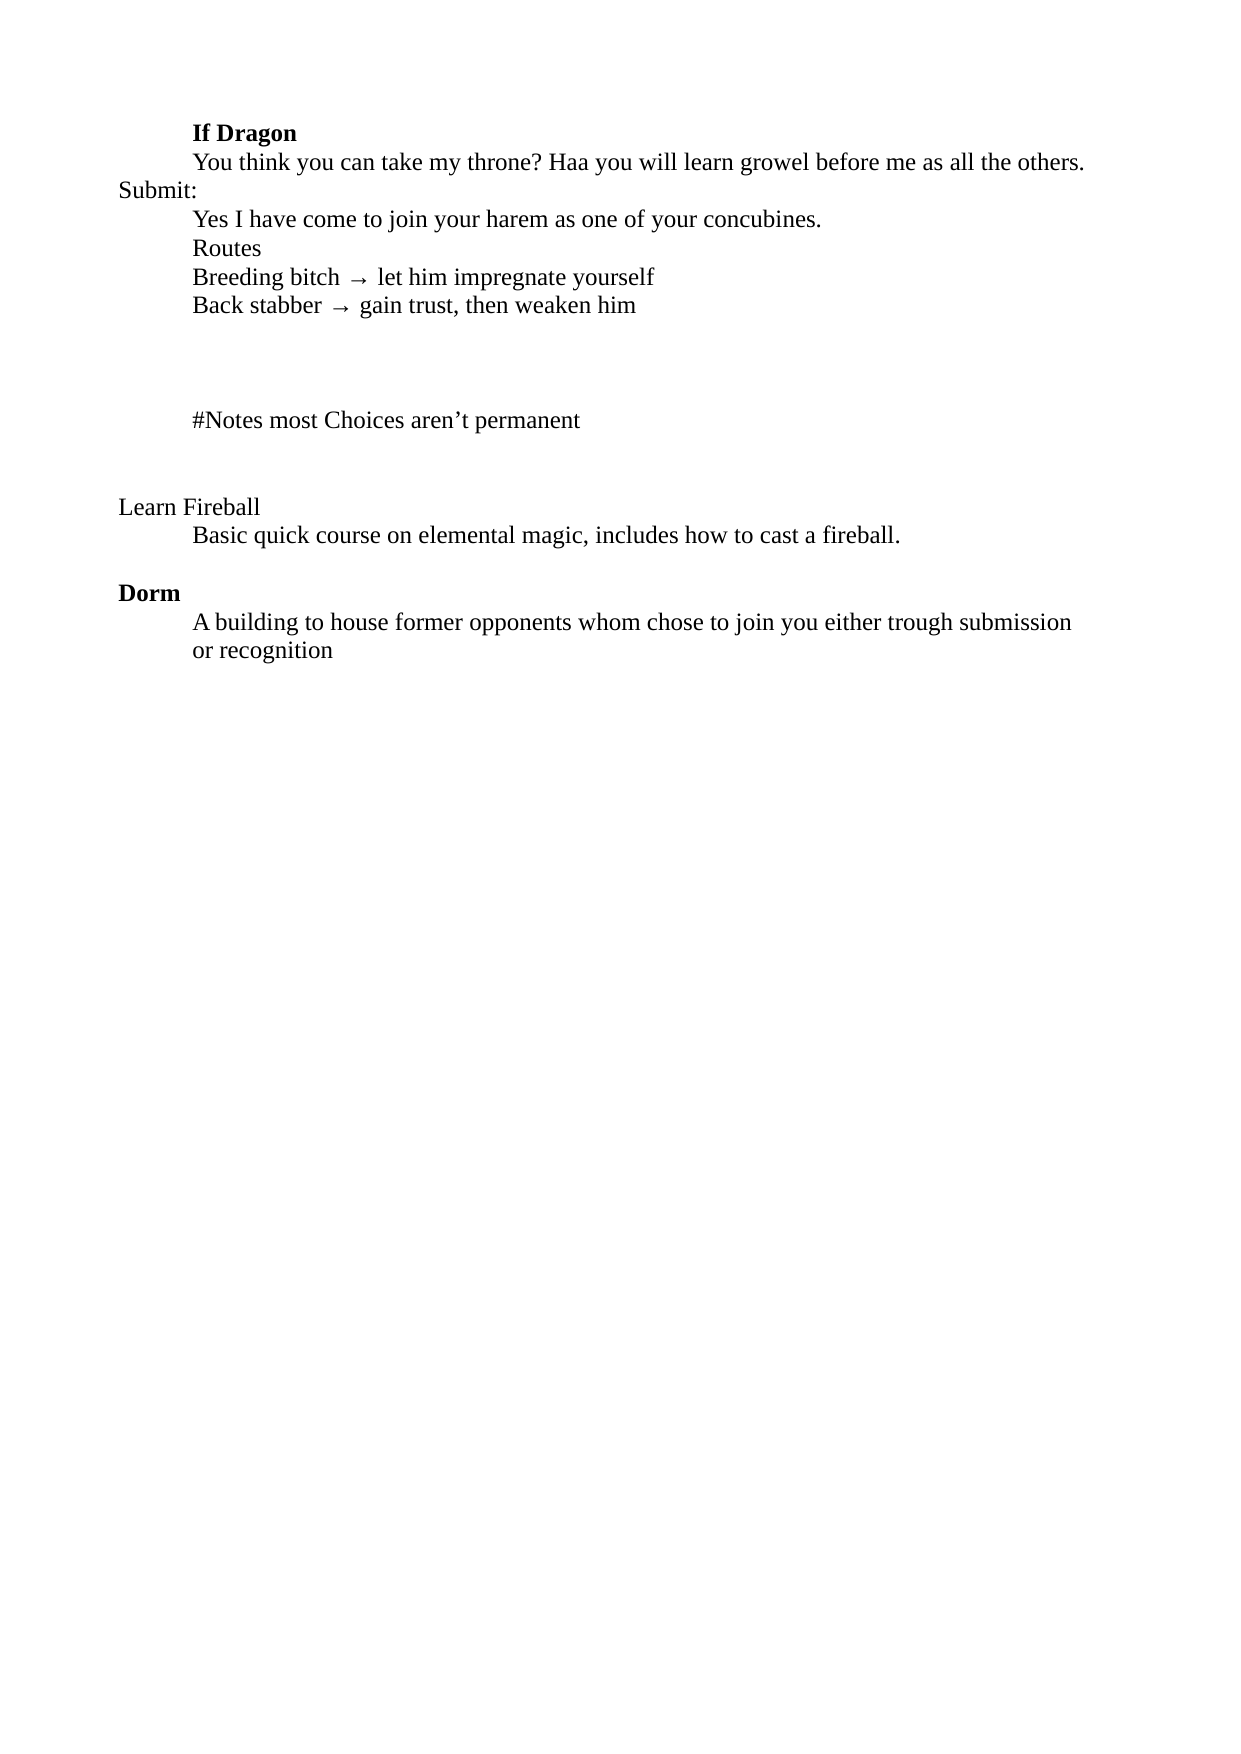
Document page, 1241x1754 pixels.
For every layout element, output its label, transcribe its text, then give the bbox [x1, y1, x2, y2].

text You think you can take my throne? Haa you will learn growel before me as all the others. [118, 147, 1122, 176]
text #Notes most Choices aren’t permanent [118, 406, 1122, 434]
text Routes [118, 233, 1122, 262]
text Learn Fireball [118, 492, 1122, 521]
text or recognition [118, 636, 1122, 664]
text If Dragon [118, 118, 1122, 147]
text Submit: [118, 176, 1122, 204]
text Dorm [118, 578, 1122, 607]
text Basic quick course on elemental magic, includes how to cast a fireball. [118, 521, 1122, 549]
text Back stabber → gain trust, then weaken him [118, 291, 1122, 319]
text Yes I have come to join your harem as one of your concubines. [118, 204, 1122, 233]
text Breeding bitch → let him impregnate yourself [118, 262, 1122, 291]
text A building to house former opponents whom chose to join you either trough submission [118, 607, 1122, 636]
